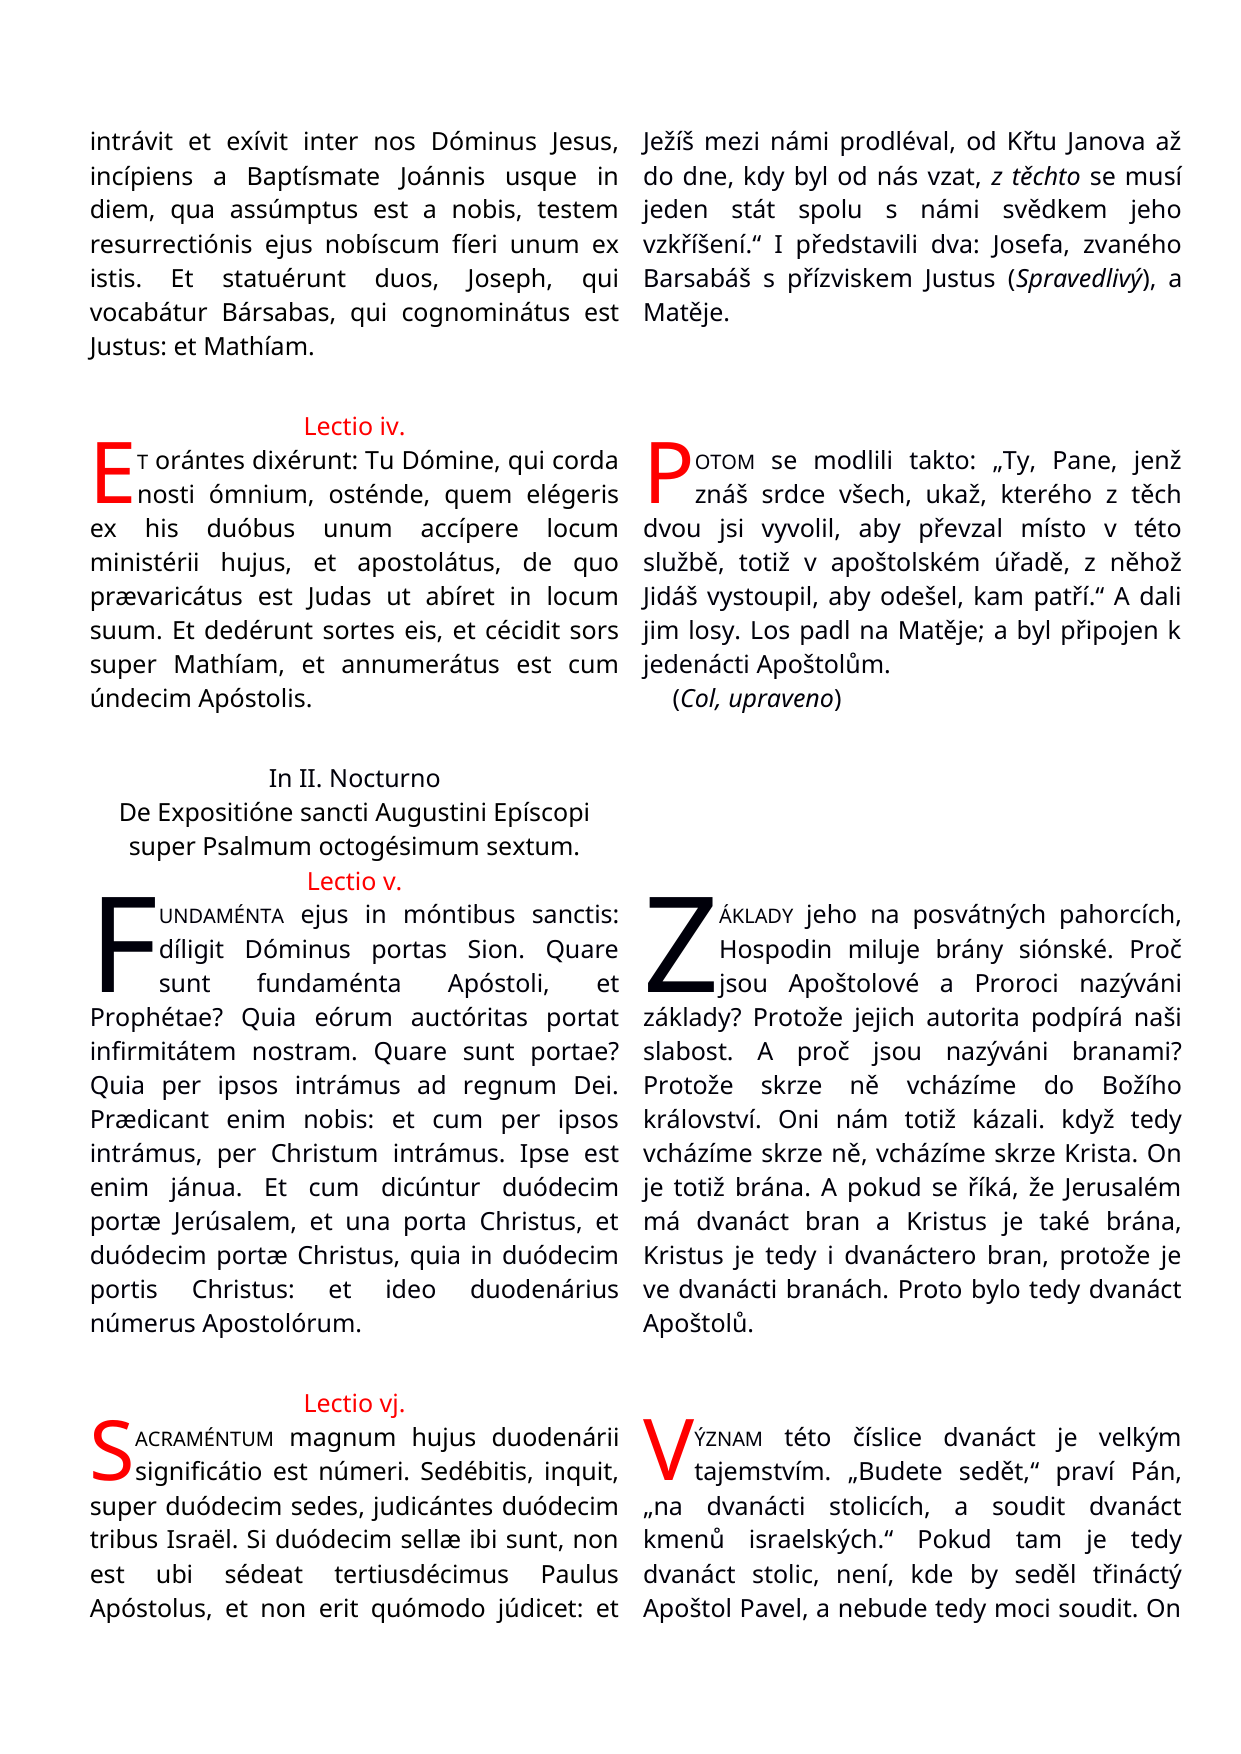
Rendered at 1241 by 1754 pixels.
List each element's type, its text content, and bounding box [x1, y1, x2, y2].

table_cell Význam této číslice dvanáct je velkým tajemstvím. „Budete sedět,“ praví Pán, „na dvanácti stolicích, a soudit dvanáct kmenů israelských.“ Pokud tam je tedy dvanáct stolic, není, kde by seděl třináctý Apoštol Pavel, a nebude tedy moci soudit. On [631, 1380, 1194, 1630]
table_cell Ježíš mezi námi prodléval, od Křtu Janova až do dne, kdy byl od nás vzat, z těchto se musí jeden stát spolu s námi svědkem jeho vzkříšení.“ I představili dva: Josefa, zvaného Barsabáš s přízviskem Justus (Spravedlivý), a Matěje. [631, 118, 1194, 402]
table_cell Lectio vj. Sacraméntum magnum hujus duodenárii significátio est númeri. Sedébitis, inquit, super duódecim sedes, judicántes duódecim tribus Israël. Si duódecim sellæ ibi sunt, non est ubi sédeat tertiusdécimus Paulus Apóstolus, et non erit quómodo júdicet: et [78, 1380, 631, 1630]
table_cell Lectio iv. Et orántes dixérunt: Tu Dómine, qui corda nosti ómnium, osténde, quem elégeris ex his duóbus unum accípere locum ministérii hujus, et apostolátus, de quo prævaricátus est Judas ut abíret in locum suum. Et dedérunt sortes eis, et cécidit sors super Mathíam, et annumerátus est cum úndecim Apóstolis. [78, 403, 631, 755]
table_cell In II. Nocturno De Expositióne sancti Augustini Epíscopi super Psalmum octogésimum sextum. Lectio v. Fundaménta ejus in móntibus sanctis: díligit Dóminus portas Sion. Quare sunt fundaménta Apóstoli, et Prophétae? Quia eórum auctóritas portat infirmitátem nostram. Quare sunt portae? Quia per ipsos intrámus ad regnum Dei. Prædicant enim nobis: et cum per ipsos intrámus, per Christum intrámus. Ipse est enim jánua. Et cum dicúntur duódecim portæ Jerúsalem, et una porta Christus, et duódecim portæ Christus, quia in duódecim portis Christus: et ideo duodenárius númerus Apostolórum. [78, 755, 631, 1380]
table_cell Základy jeho na posvátných pahorcích, Hospodin miluje brány siónské. Proč jsou Apoštolové a Proroci nazýváni základy? Protože jejich autorita podpírá naši slabost. A proč jsou nazýváni branami? Protože skrze ně vcházíme do Božího království. Oni nám totiž kázali. když tedy vcházíme skrze ně, vcházíme skrze Krista. On je totiž brána. A pokud se říká, že Jerusalém má dvanáct bran a Kristus je také brána, Kristus je tedy i dvanáctero bran, protože je ve dvanácti branách. Proto bylo tedy dvanáct Apoštolů. [631, 755, 1194, 1380]
table_cell Potom se modlili takto: „Ty, Pane, jenž znáš srdce všech, ukaž, kterého z těch dvou jsi vyvolil, aby převzal místo v této službě, totiž v apoštolském úřadě, z něhož Jidáš vystoupil, aby odešel, kam patří.“ A dali jim losy. Los padl na Matěje; a byl připojen k jedenácti Apoštolům. (Col, upraveno) [631, 403, 1194, 755]
table_cell intrávit et exívit inter nos Dóminus Jesus, incípiens a Baptísmate Joánnis usque in diem, qua assúmptus est a nobis, testem resurrectiónis ejus nobíscum fíeri unum ex istis. Et statuérunt duos, Joseph, qui vocabátur Bársabas, qui cognominátus est Justus: et Mathíam. [78, 118, 631, 402]
